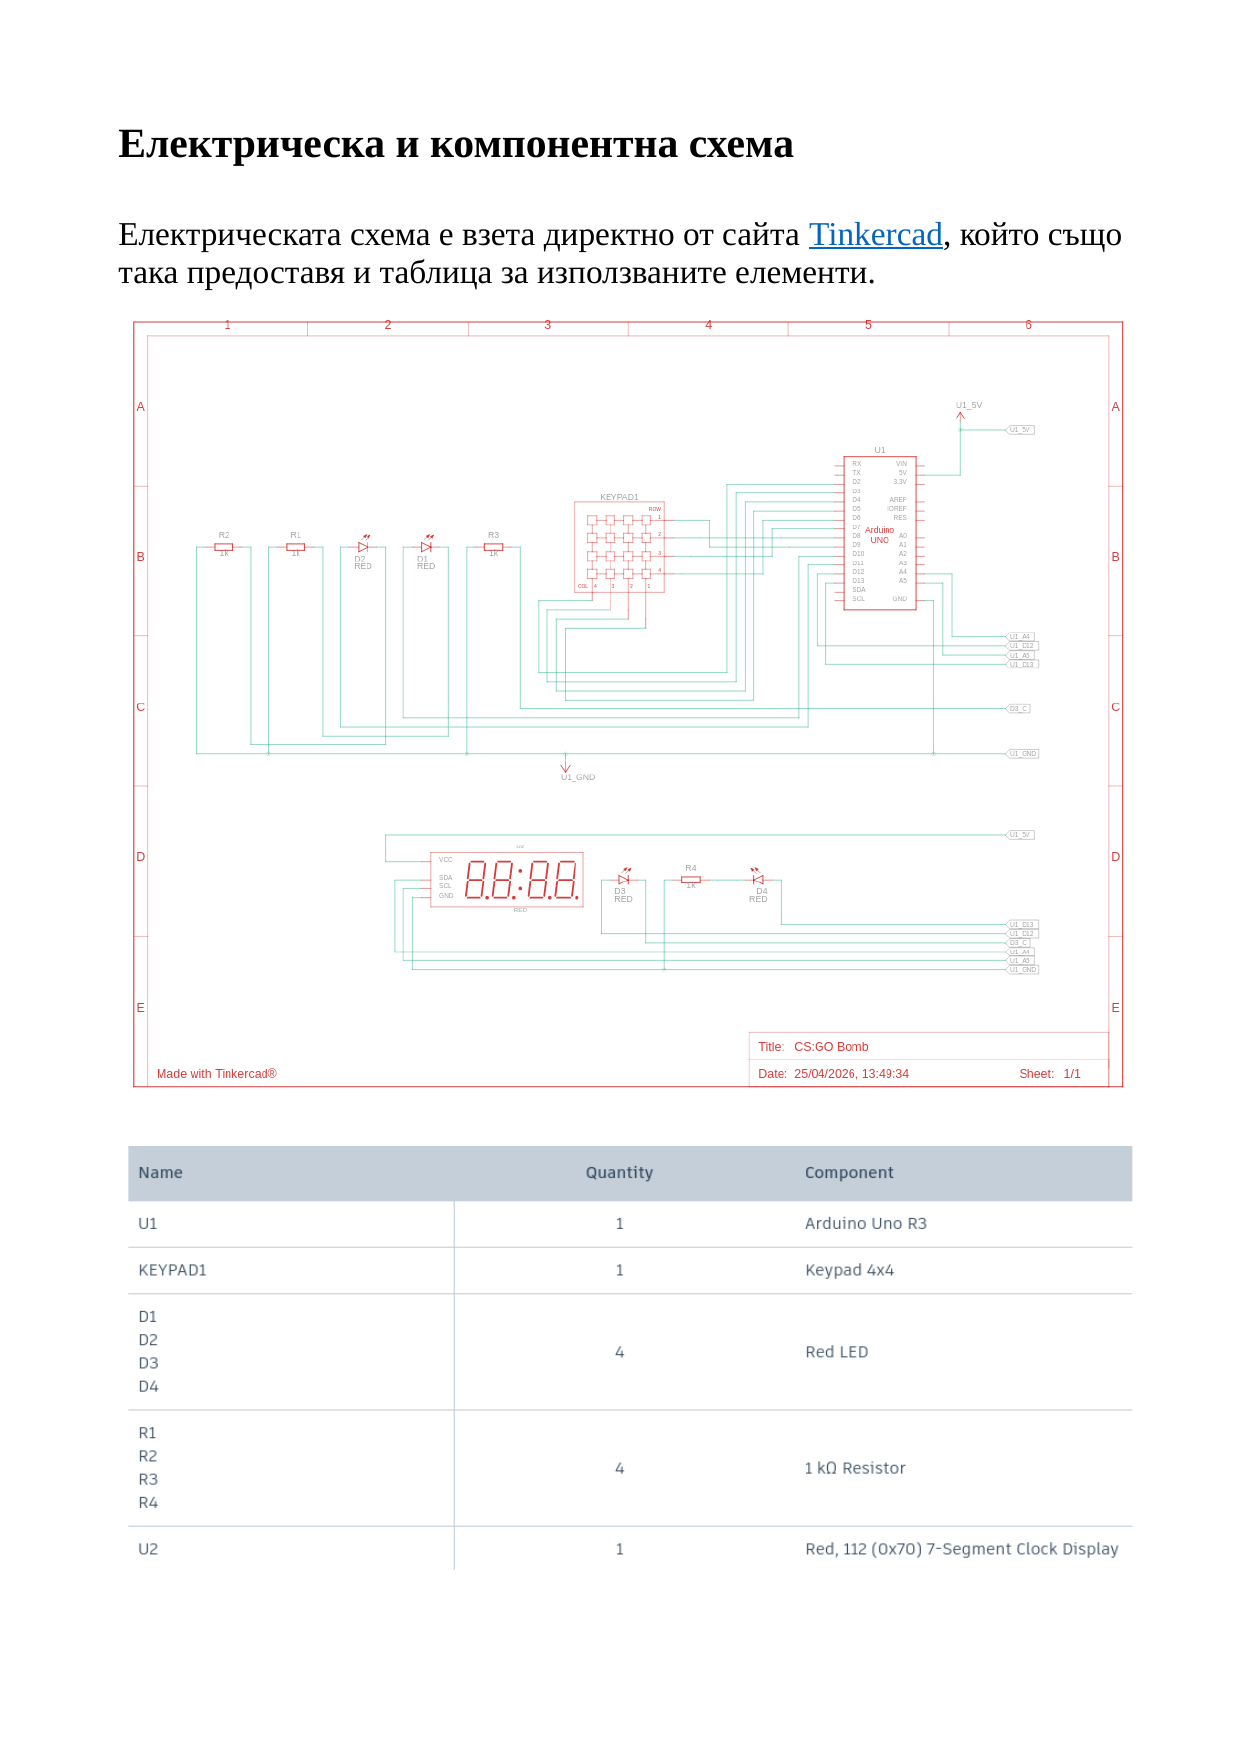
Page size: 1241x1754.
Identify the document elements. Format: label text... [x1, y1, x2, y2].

picture [128, 1146, 1133, 1570]
text Електрическата схема е взета директно от сайта Tinkercad, който също така предоставя и таблица за използваните елементи. [118, 214, 1122, 291]
picture [125, 312, 1130, 1095]
text Електрическа и компонентна схема [118, 118, 1122, 166]
